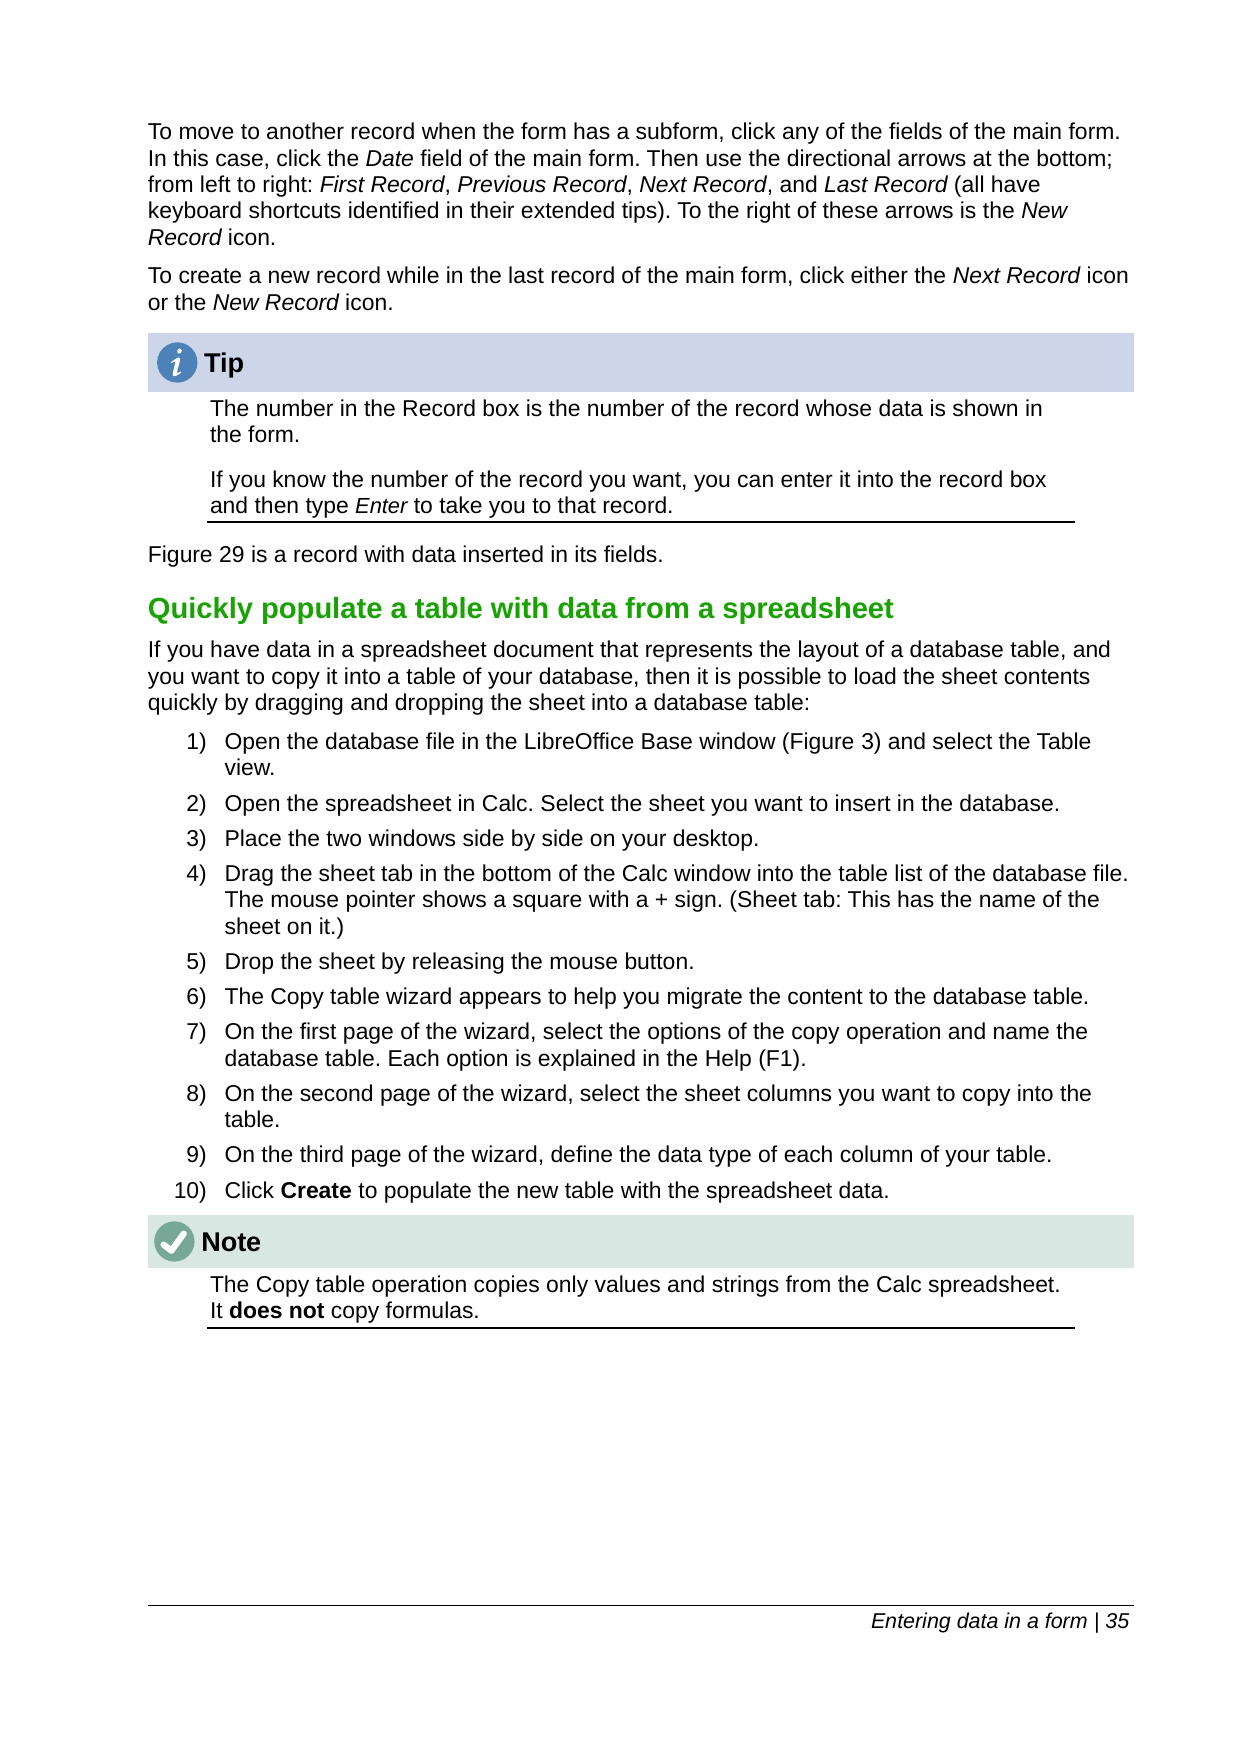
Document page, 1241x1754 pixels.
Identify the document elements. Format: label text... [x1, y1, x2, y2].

list Drop the sheet by releasing the mouse button. [207, 948, 1134, 974]
text If you have data in a spreadsheet document that represents the layout of a database table, and you want to copy it into a table of your database, then it is possible to load the sheet contents quickly by dragging and dropping the sheet into a database table: [148, 636, 1134, 715]
list Place the two windows side by side on your desktop. [207, 825, 1134, 851]
text To create a new record while in the last record of the main form, click either the Next Record icon or the New Record icon. [148, 262, 1134, 315]
list Click Create to populate the new table with the spreadsheet data. [207, 1177, 1134, 1203]
text To move to another record when the form has a subform, click any of the fields of the main form. In this case, click the Date field of the main form. Then use the directional arrows at the bottom; from left to right: First Record, Previous Record, Next Record, and Last Record (all have keyboard shortcuts identified in their extended tips). To the right of these arrows is the New Record icon. [148, 118, 1134, 250]
list On the second page of the wizard, select the sheet columns you want to copy into the table. [207, 1080, 1134, 1132]
list Open the spreadsheet in Calc. Select the sheet you want to insert in the database. [207, 789, 1134, 816]
list Drag the sheet tab in the bottom of the Calc window into the table list of the database file. The mouse pointer shows a square with a + sign. (Sheet tab: This has the name of the sheet on it.) [207, 860, 1134, 939]
list Open the database file in the LibreOffice Base window (Figure 3) and select the Table view. [207, 728, 1134, 781]
text The number in the Record box is the number of the record whose data is shown in the form. [207, 392, 1075, 448]
list The Copy table wizard appears to help you migrate the content to the database table. [207, 983, 1134, 1009]
text The Copy table operation copies only values and strings from the Calc spreadsheet. It does not copy formulas. [207, 1268, 1075, 1327]
text Figure 29 is a record with data inserted in its fields. [148, 541, 1134, 567]
list On the first page of the wizard, select the options of the copy operation and name the database table. Each option is explained in the Help (F1). [207, 1018, 1134, 1071]
subtitle Tip [148, 333, 1134, 392]
list On the third page of the wizard, define the data type of each column of your table. [207, 1141, 1134, 1168]
subtitle Note [148, 1215, 1134, 1268]
text If you know the number of the record you want, you can enter it into the record box and then type Enter to take you to that record. [207, 462, 1075, 521]
subtitle Quickly populate a table with data from a spreadsheet [148, 591, 1134, 624]
